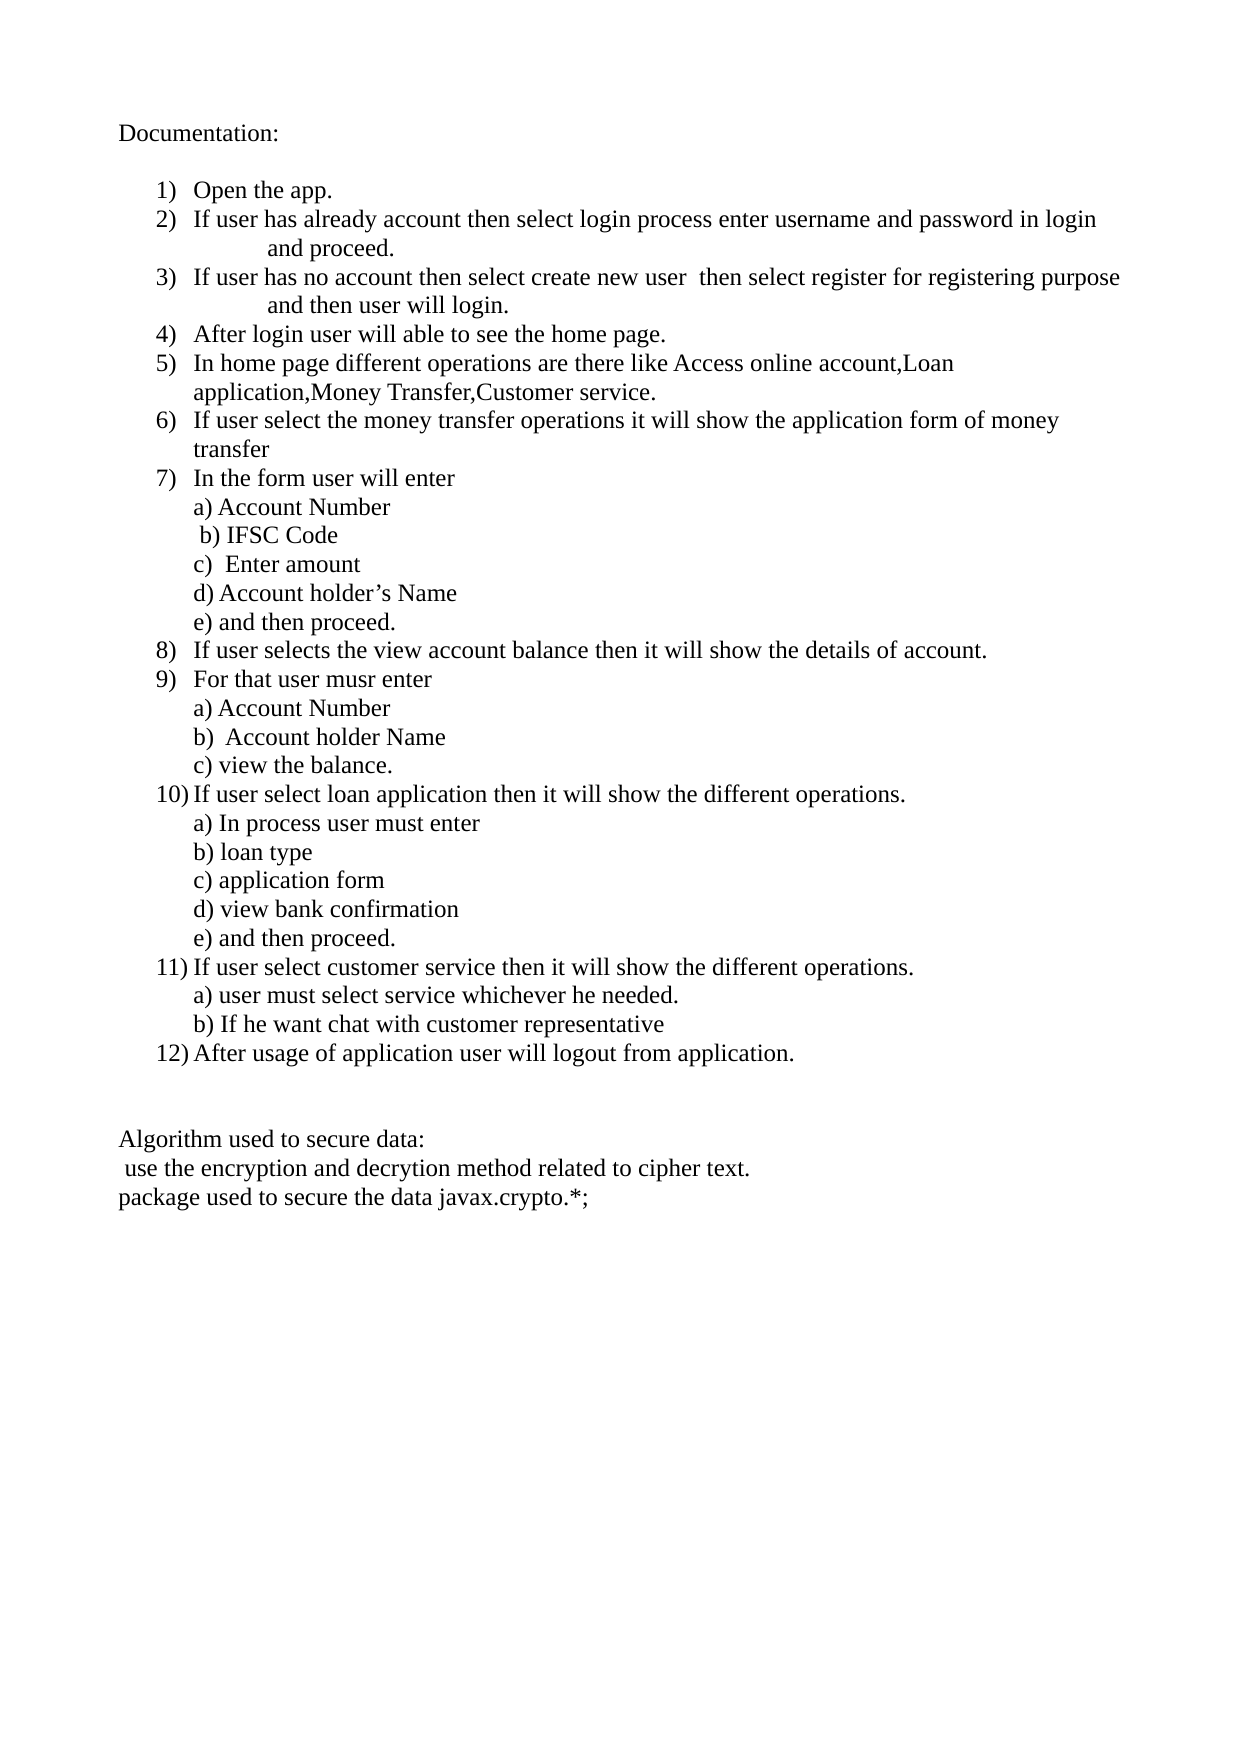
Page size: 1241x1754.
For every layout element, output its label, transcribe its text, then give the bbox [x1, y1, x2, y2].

list a) Account Number [156, 492, 1122, 521]
text Algorithm used to secure data: [118, 1124, 1122, 1153]
list If user has already account then select login process enter username and password in login and proceed. [156, 204, 1122, 262]
list If user select the money transfer operations it will show the application form of money transfer [156, 406, 1122, 463]
list b) If he want chat with customer representative [156, 1009, 1122, 1038]
list a) In process user must enter [156, 808, 1122, 837]
list For that user musr enter [156, 664, 1122, 693]
list Open the app. [156, 176, 1122, 204]
list If user selects the view account balance then it will show the details of account. [156, 636, 1122, 664]
list In the form user will enter [156, 463, 1122, 492]
list b) IFSC Code [156, 521, 1122, 549]
list If user select loan application then it will show the different operations. [156, 779, 1122, 808]
list b) loan type [156, 837, 1122, 866]
text use the encryption and decrytion method related to cipher text. [118, 1153, 1122, 1182]
list If user select customer service then it will show the different operations. [156, 952, 1122, 981]
list a) Account Number [156, 693, 1122, 722]
list c) Enter amount [156, 549, 1122, 578]
list d) view bank confirmation [156, 894, 1122, 923]
list d) Account holder’s Name [156, 578, 1122, 607]
list e) and then proceed. [156, 923, 1122, 952]
list b) Account holder Name [156, 722, 1122, 751]
list c) view the balance. [156, 751, 1122, 779]
text package used to secure the data javax.crypto.*; [118, 1182, 1122, 1211]
list a) user must select service whichever he needed. [156, 981, 1122, 1009]
list c) application form [156, 866, 1122, 894]
text Documentation: [118, 118, 1122, 147]
list In home page different operations are there like Access online account,Loan application,Money Transfer,Customer service. [156, 348, 1122, 406]
list If user has no account then select create new user then select register for registering purpose and then user will login. [156, 262, 1122, 319]
list After login user will able to see the home page. [156, 319, 1122, 348]
list After usage of application user will logout from application. [156, 1038, 1122, 1067]
list e) and then proceed. [156, 607, 1122, 636]
